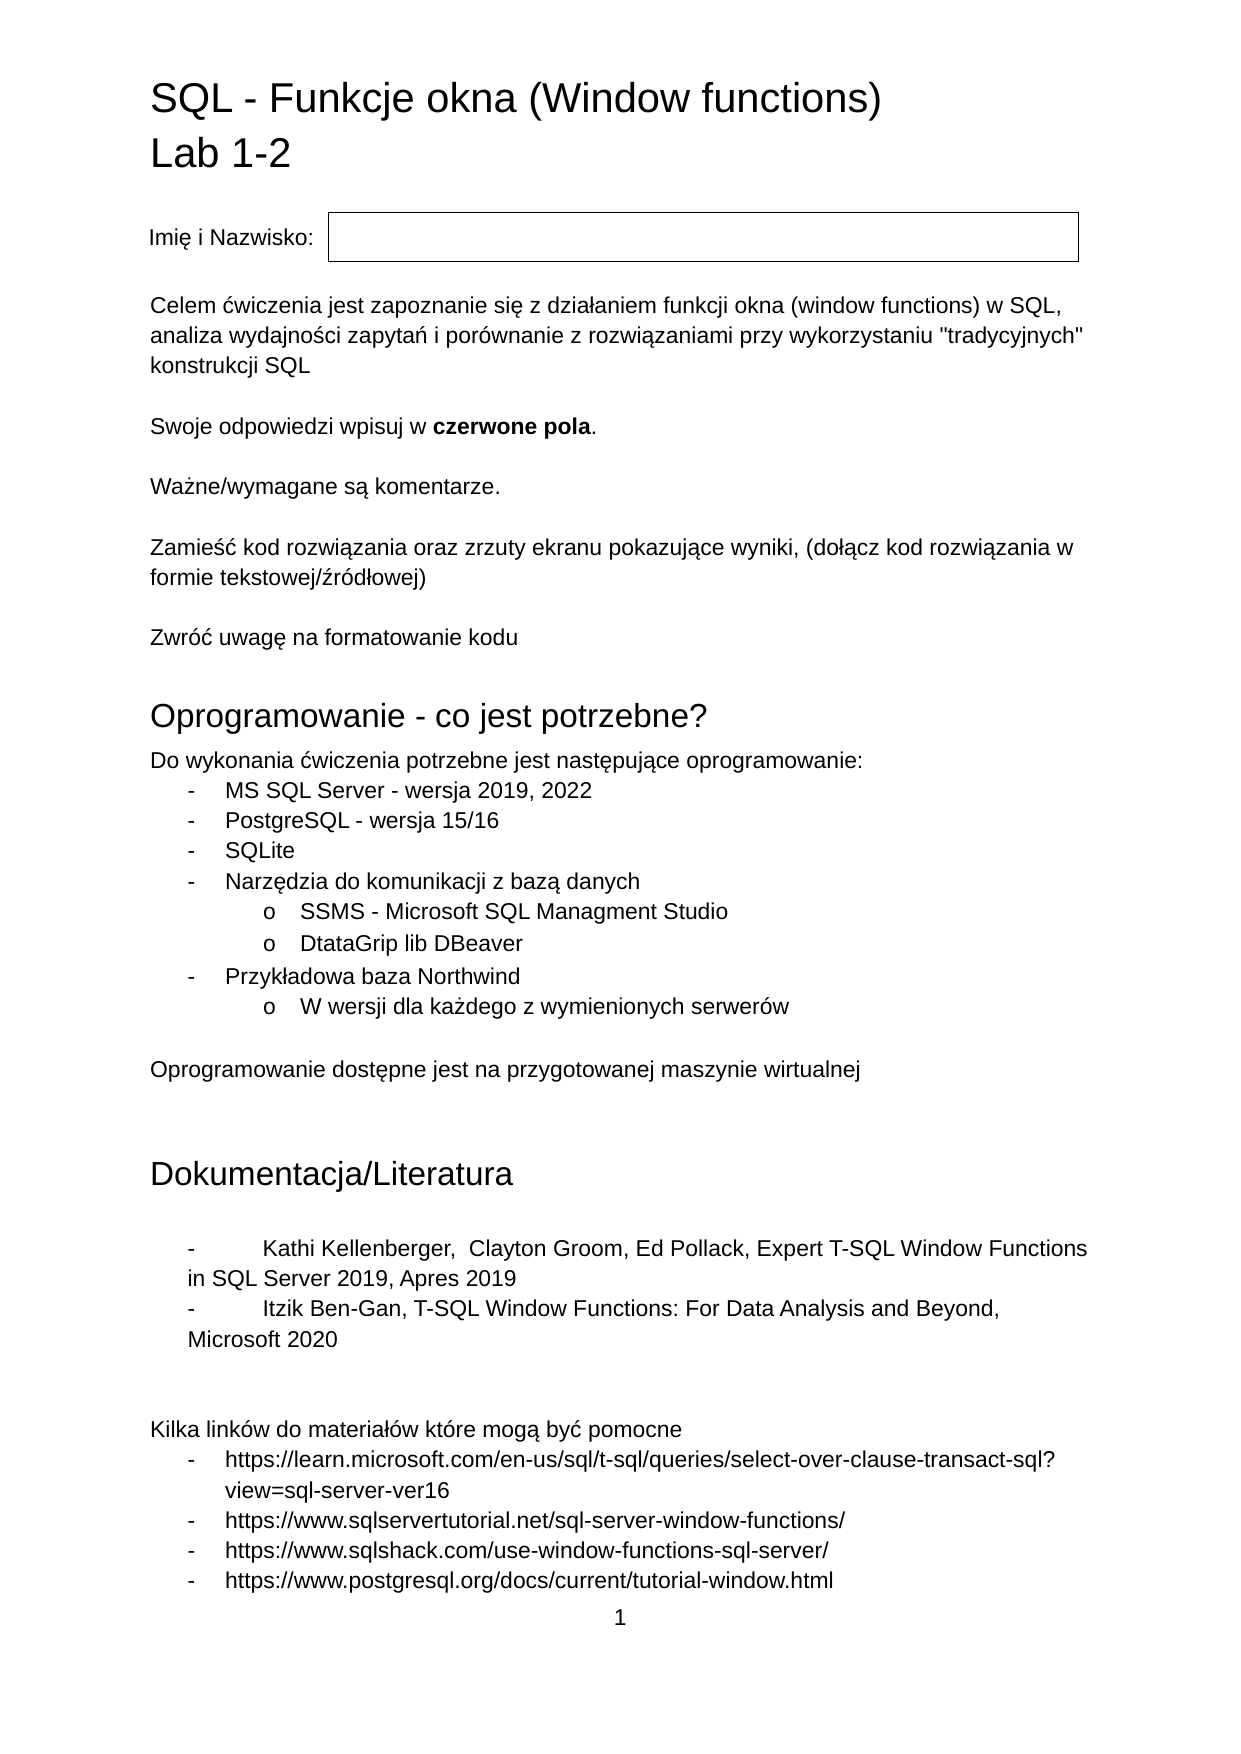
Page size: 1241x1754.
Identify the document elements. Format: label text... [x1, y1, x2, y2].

list SSMS - Microsoft SQL Managment Studio [262, 898, 1090, 926]
text Ważne/wymagane są komentarze. [150, 473, 1090, 499]
subtitle Dokumentacja/Literatura [150, 1154, 1090, 1192]
list https://learn.microsoft.com/en-us/sql/t-sql/queries/select-over-clause-transact-sql?view=sql-server-ver16 [187, 1446, 1090, 1503]
list DtataGrip lib DBeaver [262, 930, 1090, 959]
text Zwróć uwagę na formatowanie kodu [150, 624, 1090, 650]
list Narzędzia do komunikacji z bazą danych [187, 868, 1090, 894]
text Kilka linków do materiałów które mogą być pomocne [150, 1416, 1090, 1442]
list MS SQL Server - wersja 2019, 2022 [187, 777, 1090, 803]
text SQL - Funkcje okna (Window functions) [150, 74, 1090, 122]
text Celem ćwiczenia jest zapoznanie się z działaniem funkcji okna (window functions) w SQL, analiza wydajności zapytań i porównanie z rozwiązaniami przy wykorzystaniu "tradycyjnych" konstrukcji SQL [150, 292, 1090, 378]
table_header Imię i Nazwisko: [138, 212, 328, 261]
text Lab 1-2 [150, 128, 1090, 176]
subtitle Oprogramowanie - co jest potrzebne? [150, 696, 1090, 734]
list PostgreSQL - wersja 15/16 [187, 807, 1090, 834]
text Do wykonania ćwiczenia potrzebne jest następujące oprogramowanie: [150, 747, 1090, 773]
text Oprogramowanie dostępne jest na przygotowanej maszynie wirtualnej [150, 1056, 1090, 1082]
list W wersji dla każdego z wymienionych serwerów [262, 993, 1090, 1021]
list Przykładowa baza Northwind [187, 963, 1090, 989]
list Itzik Ben-Gan, T-SQL Window Functions: For Data Analysis and Beyond, Microsoft 2020 [187, 1295, 1090, 1352]
text Swoje odpowiedzi wpisuj w czerwone pola. [150, 413, 1090, 439]
list Kathi Kellenberger, Clayton Groom, Ed Pollack, Expert T-SQL Window Functions in SQL Server 2019, Apres 2019 [187, 1235, 1090, 1291]
list SQLite [187, 837, 1090, 864]
table_header [329, 213, 1078, 261]
list https://www.sqlservertutorial.net/sql-server-window-functions/ [187, 1507, 1090, 1533]
list https://www.sqlshack.com/use-window-functions-sql-server/ [187, 1537, 1090, 1563]
text Zamieść kod rozwiązania oraz zrzuty ekranu pokazujące wyniki, (dołącz kod rozwiązania w formie tekstowej/źródłowej) [150, 533, 1090, 590]
list https://www.postgresql.org/docs/current/tutorial-window.html [187, 1567, 1090, 1593]
